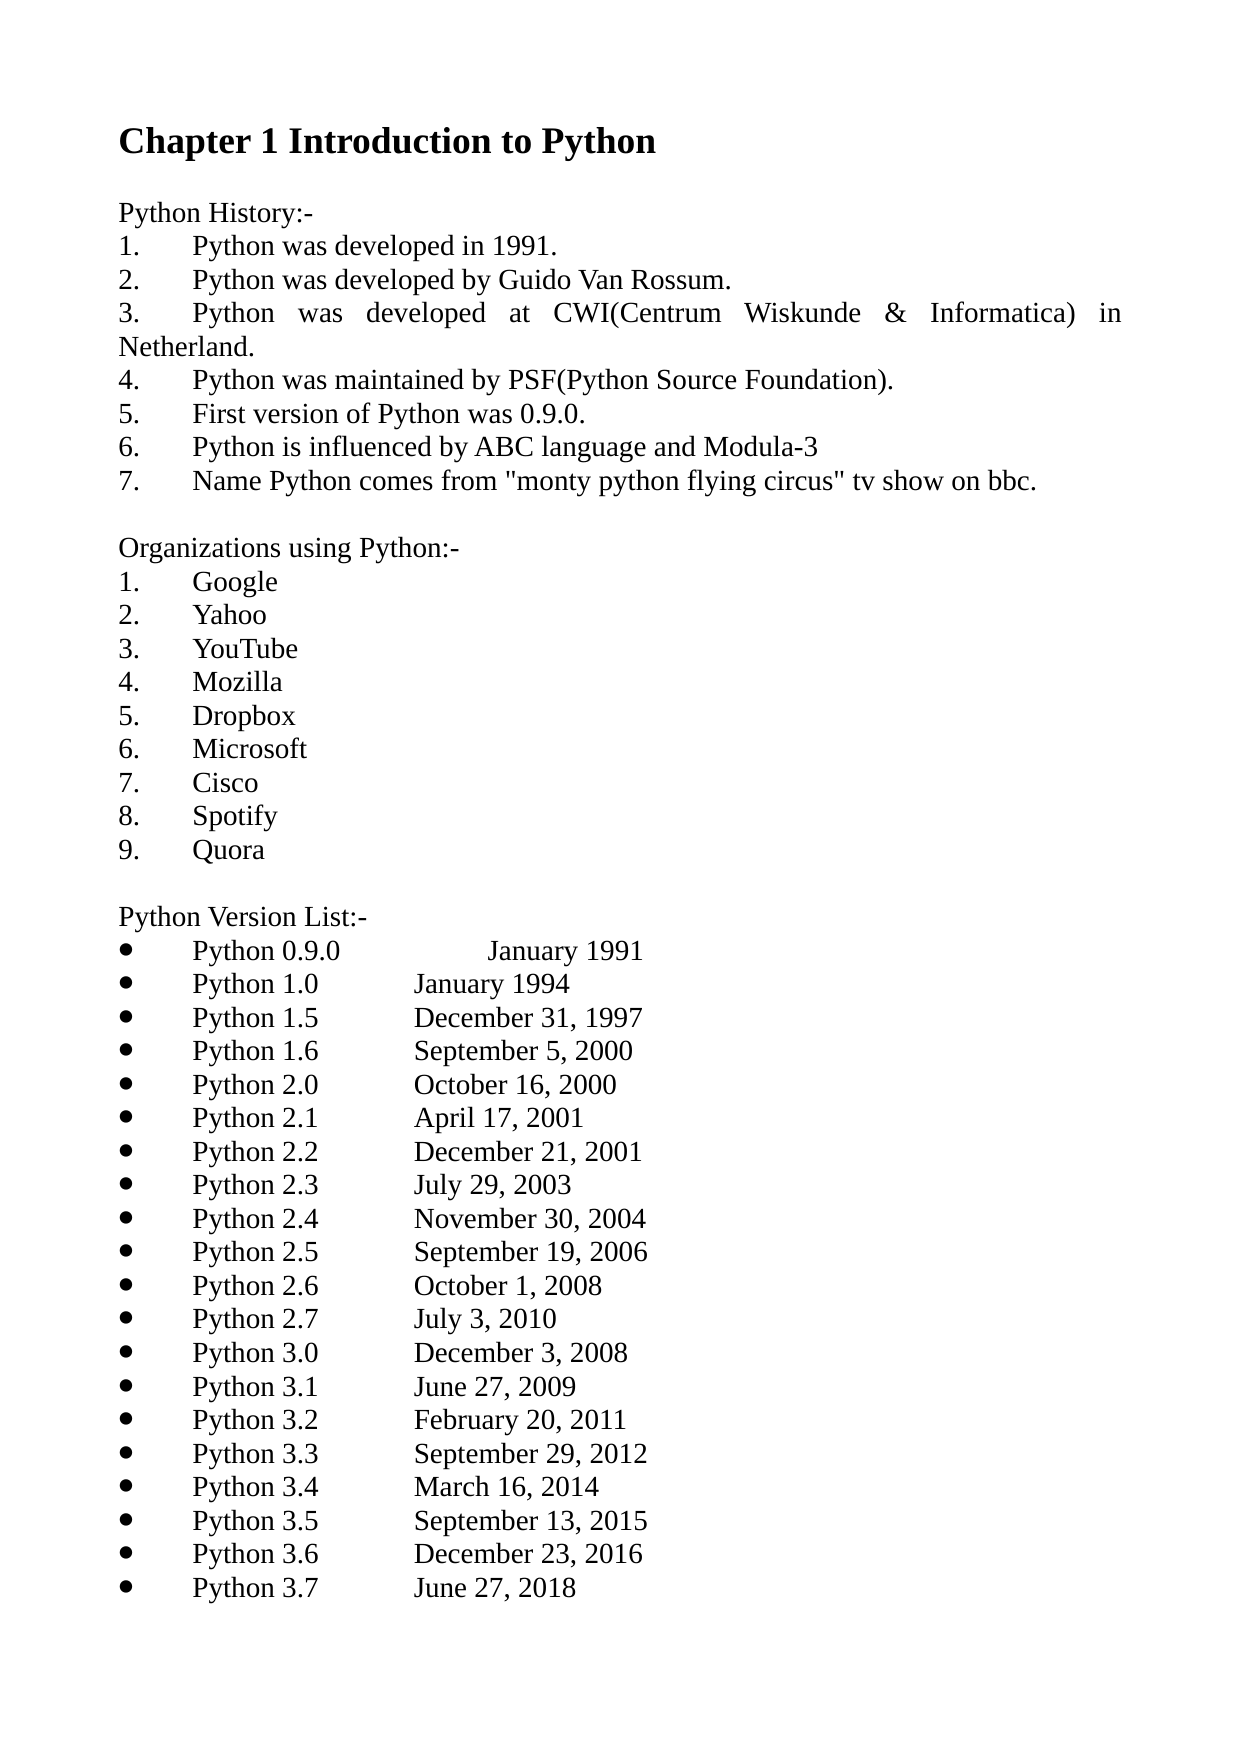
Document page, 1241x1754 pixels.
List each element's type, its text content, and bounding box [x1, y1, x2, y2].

text 2. Python was developed by Guido Van Rossum. [118, 262, 1122, 295]
text ⦁ Python 2.6 October 1, 2008 [118, 1268, 1122, 1302]
text 3. Python was developed at CWI(Centrum Wiskunde & Informatica) in Netherland. [118, 295, 1122, 362]
text ⦁ Python 0.9.0 January 1991 [118, 933, 1122, 966]
text 1. Python was developed in 1991. [118, 228, 1122, 262]
text ⦁ Python 1.6 September 5, 2000 [118, 1033, 1122, 1067]
text 5. First version of Python was 0.9.0. [118, 396, 1122, 429]
text ⦁ Python 1.5 December 31, 1997 [118, 1000, 1122, 1033]
text ⦁ Python 3.7 June 27, 2018 [118, 1570, 1122, 1603]
text 4. Python was maintained by PSF(Python Source Foundation). [118, 362, 1122, 396]
text ⦁ Python 2.1 April 17, 2001 [118, 1100, 1122, 1134]
text ⦁ Python 1.0 January 1994 [118, 966, 1122, 1000]
text 3. YouTube [118, 631, 1122, 664]
text Python History:- [118, 195, 1122, 228]
text 6. Python is influenced by ABC language and Modula-3 [118, 429, 1122, 463]
text ⦁ Python 3.3 September 29, 2012 [118, 1436, 1122, 1469]
text ⦁ Python 2.7 July 3, 2010 [118, 1302, 1122, 1335]
text 5. Dropbox [118, 698, 1122, 731]
text ⦁ Python 2.2 December 21, 2001 [118, 1134, 1122, 1167]
text Organizations using Python:- [118, 530, 1122, 564]
text 8. Spotify [118, 798, 1122, 832]
text ⦁ Python 3.1 June 27, 2009 [118, 1369, 1122, 1402]
text 7. Cisco [118, 765, 1122, 798]
text ⦁ Python 2.5 September 19, 2006 [118, 1234, 1122, 1268]
text ⦁ Python 2.0 October 16, 2000 [118, 1067, 1122, 1100]
text 4. Mozilla [118, 664, 1122, 698]
text ⦁ Python 3.5 September 13, 2015 [118, 1503, 1122, 1536]
text Chapter 1 Introduction to Python [118, 118, 1122, 161]
text ⦁ Python 3.2 February 20, 2011 [118, 1402, 1122, 1436]
text 2. Yahoo [118, 597, 1122, 631]
text ⦁ Python 3.6 December 23, 2016 [118, 1536, 1122, 1570]
text ⦁ Python 3.0 December 3, 2008 [118, 1335, 1122, 1369]
text 6. Microsoft [118, 731, 1122, 765]
text ⦁ Python 2.3 July 29, 2003 [118, 1167, 1122, 1201]
text 1. Google [118, 564, 1122, 597]
text Python Version List:- [118, 899, 1122, 933]
text 7. Name Python comes from "monty python flying circus" tv show on bbc. [118, 463, 1122, 497]
text ⦁ Python 3.4 March 16, 2014 [118, 1469, 1122, 1503]
text 9. Quora [118, 832, 1122, 866]
text ⦁ Python 2.4 November 30, 2004 [118, 1201, 1122, 1234]
